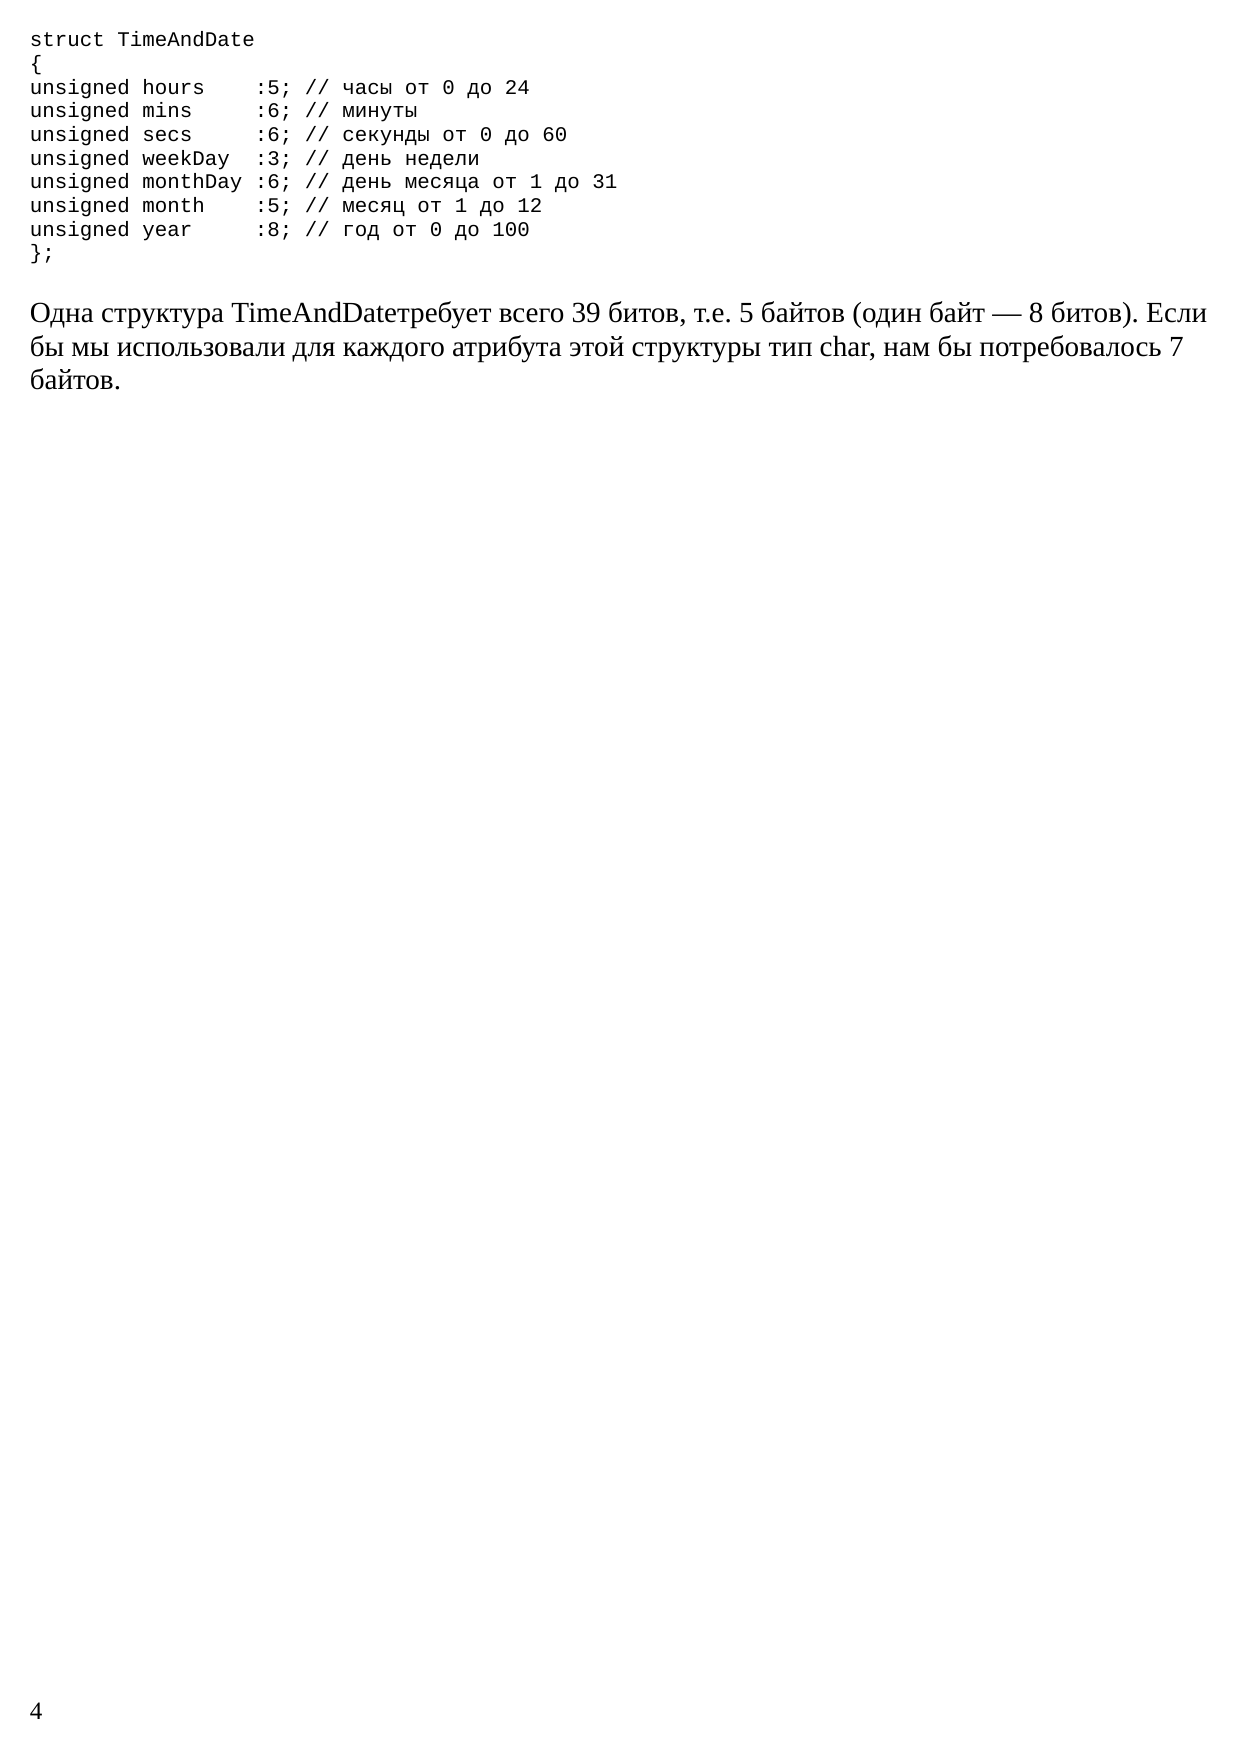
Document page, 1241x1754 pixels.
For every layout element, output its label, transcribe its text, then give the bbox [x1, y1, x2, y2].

text unsigned mins :6; // минуты [29, 100, 1211, 124]
text unsigned hours :5; // часы от 0 до 24 [29, 77, 1211, 100]
text unsigned secs :6; // секунды от 0 до 60 [29, 124, 1211, 148]
text struct TimeAndDate [29, 29, 1211, 53]
text unsigned weekDay :3; // день недели [29, 148, 1211, 171]
text unsigned month :5; // месяц от 1 до 12 [29, 195, 1211, 219]
text }; [29, 242, 1211, 266]
text { [29, 53, 1211, 77]
text unsigned year :8; // год от 0 до 100 [29, 219, 1211, 242]
text Одна структура TimeAndDateтребует всего 39 битов, т.е. 5 байтов (один байт — 8 битов). Если бы мы использовали для каждого атрибута этой структуры тип char, нам бы потребовалось 7 байтов. [29, 295, 1211, 396]
text unsigned monthDay :6; // день месяца от 1 до 31 [29, 171, 1211, 195]
